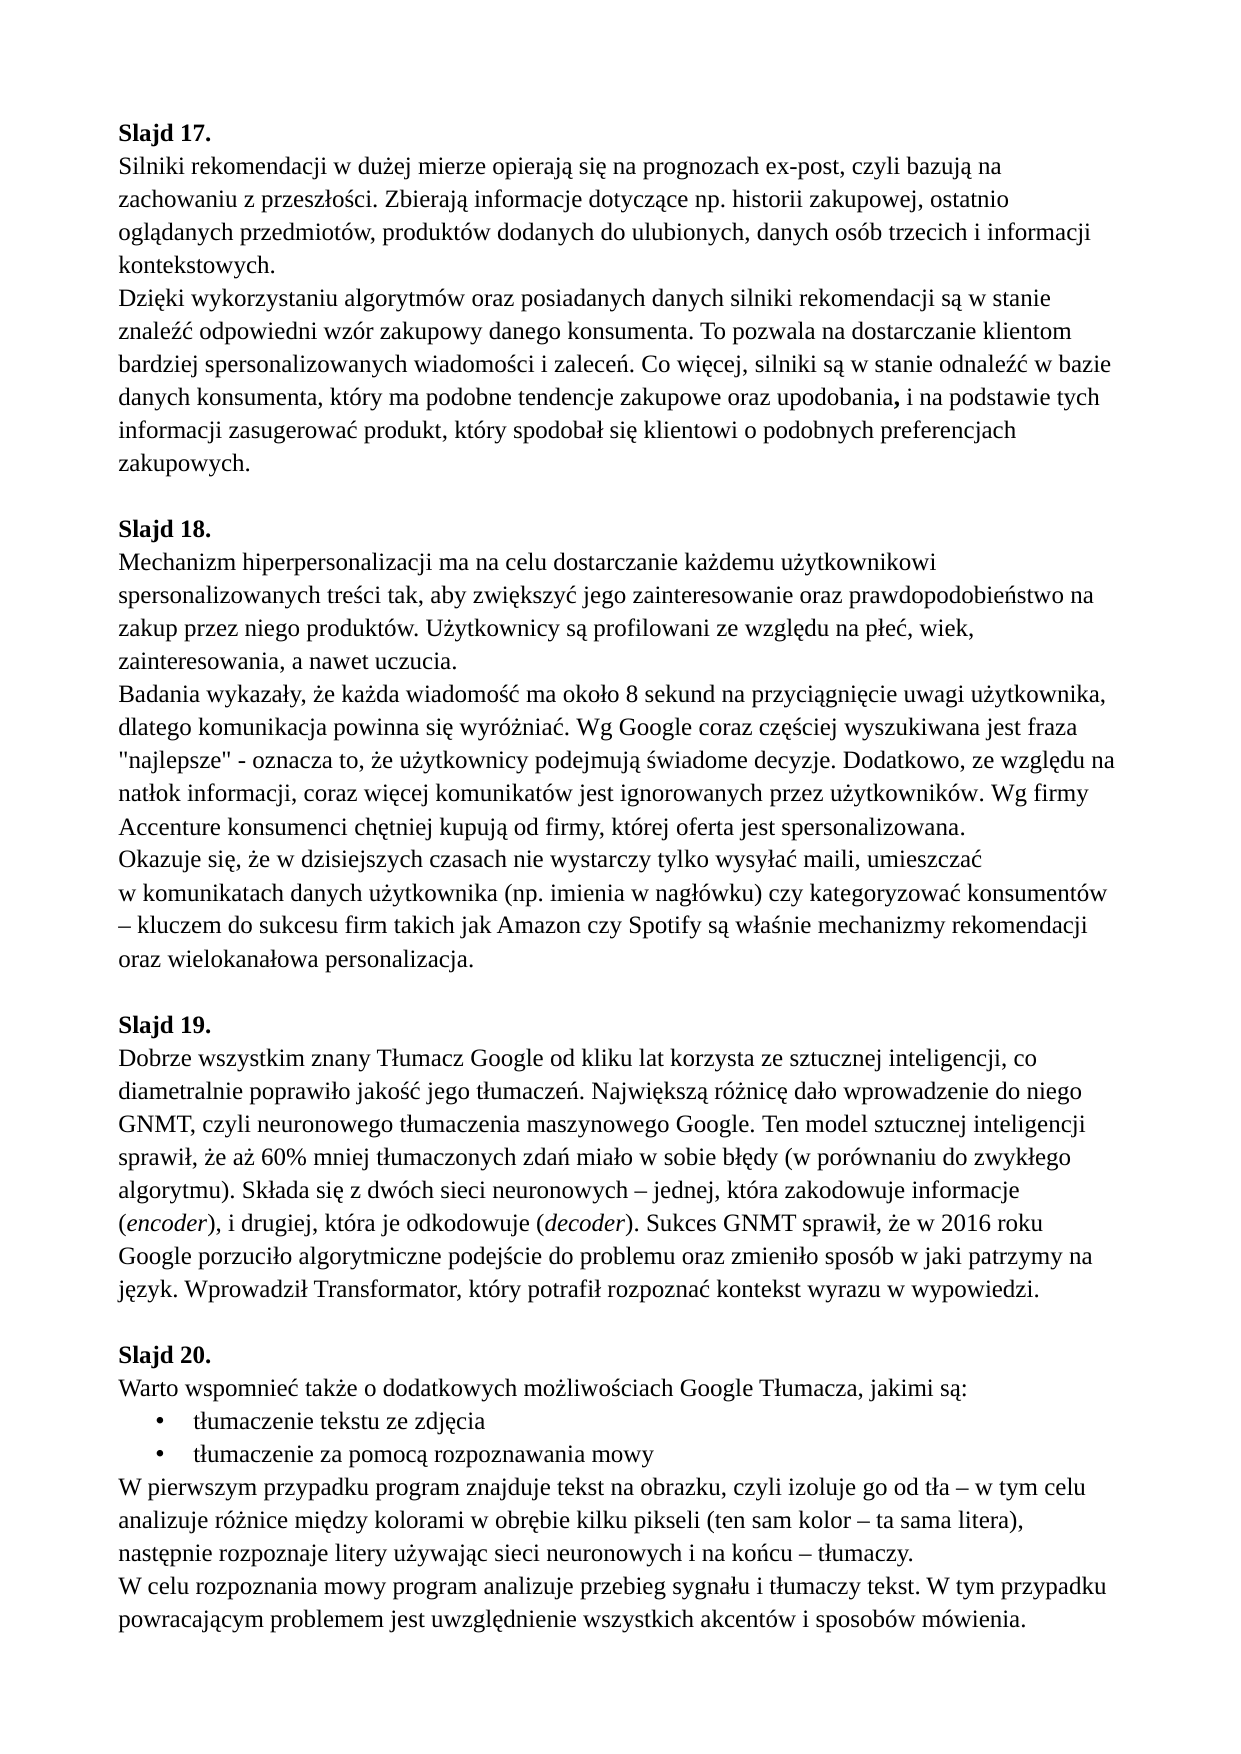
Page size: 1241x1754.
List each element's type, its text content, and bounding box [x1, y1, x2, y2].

text Slajd 19. [118, 1010, 1122, 1038]
text Silniki rekomendacji w dużej mierze opierają się na prognozach ex-post, czyli bazują na zachowaniu z przeszłości. Zbierają informacje dotyczące np. historii zakupowej, ostatnio oglądanych przedmiotów, produktów dodanych do ulubionych, danych osób trzecich i informacji kontekstowych. [118, 151, 1122, 279]
list tłumaczenie tekstu ze zdjęcia [156, 1406, 1122, 1435]
text Dobrze wszystkim znany Tłumacz Google od kliku lat korzysta ze sztucznej inteligencji, co diametralnie poprawiło jakość jego tłumaczeń. Największą różnicę dało wprowadzenie do niego GNMT, czyli neuronowego tłumaczenia maszynowego Google. Ten model sztucznej inteligencji sprawił, że aż 60% mniej tłumaczonych zdań miało w sobie błędy (w porównaniu do zwykłego algorytmu). Składa się z dwóch sieci neuronowych – jednej, która zakodowuje informacje (encoder), i drugiej, która je odkodowuje (decoder). Sukces GNMT sprawił, że w 2016 roku Google porzuciło algorytmiczne podejście do problemu oraz zmieniło sposób w jaki patrzymy na język. Wprowadził Transformator, który potrafił rozpoznać kontekst wyrazu w wypowiedzi. [118, 1043, 1122, 1303]
text Mechanizm hiperpersonalizacji ma na celu dostarczanie każdemu użytkownikowi spersonalizowanych treści tak, aby zwiększyć jego zainteresowanie oraz prawdopodobieństwo na zakup przez niego produktów. Użytkownicy są profilowani ze względu na płeć, wiek, zainteresowania, a nawet uczucia. [118, 547, 1122, 675]
text W pierwszym przypadku program znajduje tekst na obrazku, czyli izoluje go od tła – w tym celu analizuje różnice między kolorami w obrębie kilku pikseli (ten sam kolor – ta sama litera), następnie rozpoznaje litery używając sieci neuronowych i na końcu – tłumaczy. [118, 1472, 1122, 1567]
text Slajd 17. [118, 118, 1122, 147]
text Okazuje się, że w dzisiejszych czasach nie wystarczy tylko wysyłać maili, umieszczać [118, 844, 1122, 873]
text Dzięki wykorzystaniu algorytmów oraz posiadanych danych silniki rekomendacji są w stanie znaleźć odpowiedni wzór zakupowy danego konsumenta. To pozwala na dostarczanie klientom bardziej spersonalizowanych wiadomości i zaleceń. Co więcej, silniki są w stanie odnaleźć w bazie danych konsumenta, który ma podobne tendencje zakupowe oraz upodobania, i na podstawie tych informacji zasugerować produkt, który spodobał się klientowi o podobnych preferencjach zakupowych. [118, 283, 1122, 477]
text Badania wykazały, że każda wiadomość ma około 8 sekund na przyciągnięcie uwagi użytkownika, dlatego komunikacja powinna się wyróżniać. Wg Google coraz częściej wyszukiwana jest fraza "najlepsze" - oznacza to, że użytkownicy podejmują świadome decyzje. Dodatkowo, ze względu na natłok informacji, coraz więcej komunikatów jest ignorowanych przez użytkowników. Wg firmy Accenture konsumenci chętniej kupują od firmy, której oferta jest spersonalizowana. [118, 679, 1122, 840]
text Slajd 20. [118, 1340, 1122, 1369]
text Slajd 18. [118, 514, 1122, 543]
text w komunikatach danych użytkownika (np. imienia w nagłówku) czy kategoryzować konsumentów – kluczem do sukcesu firm takich jak Amazon czy Spotify są właśnie mechanizmy rekomendacji oraz wielokanałowa personalizacja. [118, 878, 1122, 972]
text W celu rozpoznania mowy program analizuje przebieg sygnału i tłumaczy tekst. W tym przypadku powracającym problemem jest uwzględnienie wszystkich akcentów i sposobów mówienia. [118, 1571, 1122, 1633]
text Warto wspomnieć także o dodatkowych możliwościach Google Tłumacza, jakimi są: [118, 1373, 1122, 1402]
list tłumaczenie za pomocą rozpoznawania mowy [156, 1439, 1122, 1468]
